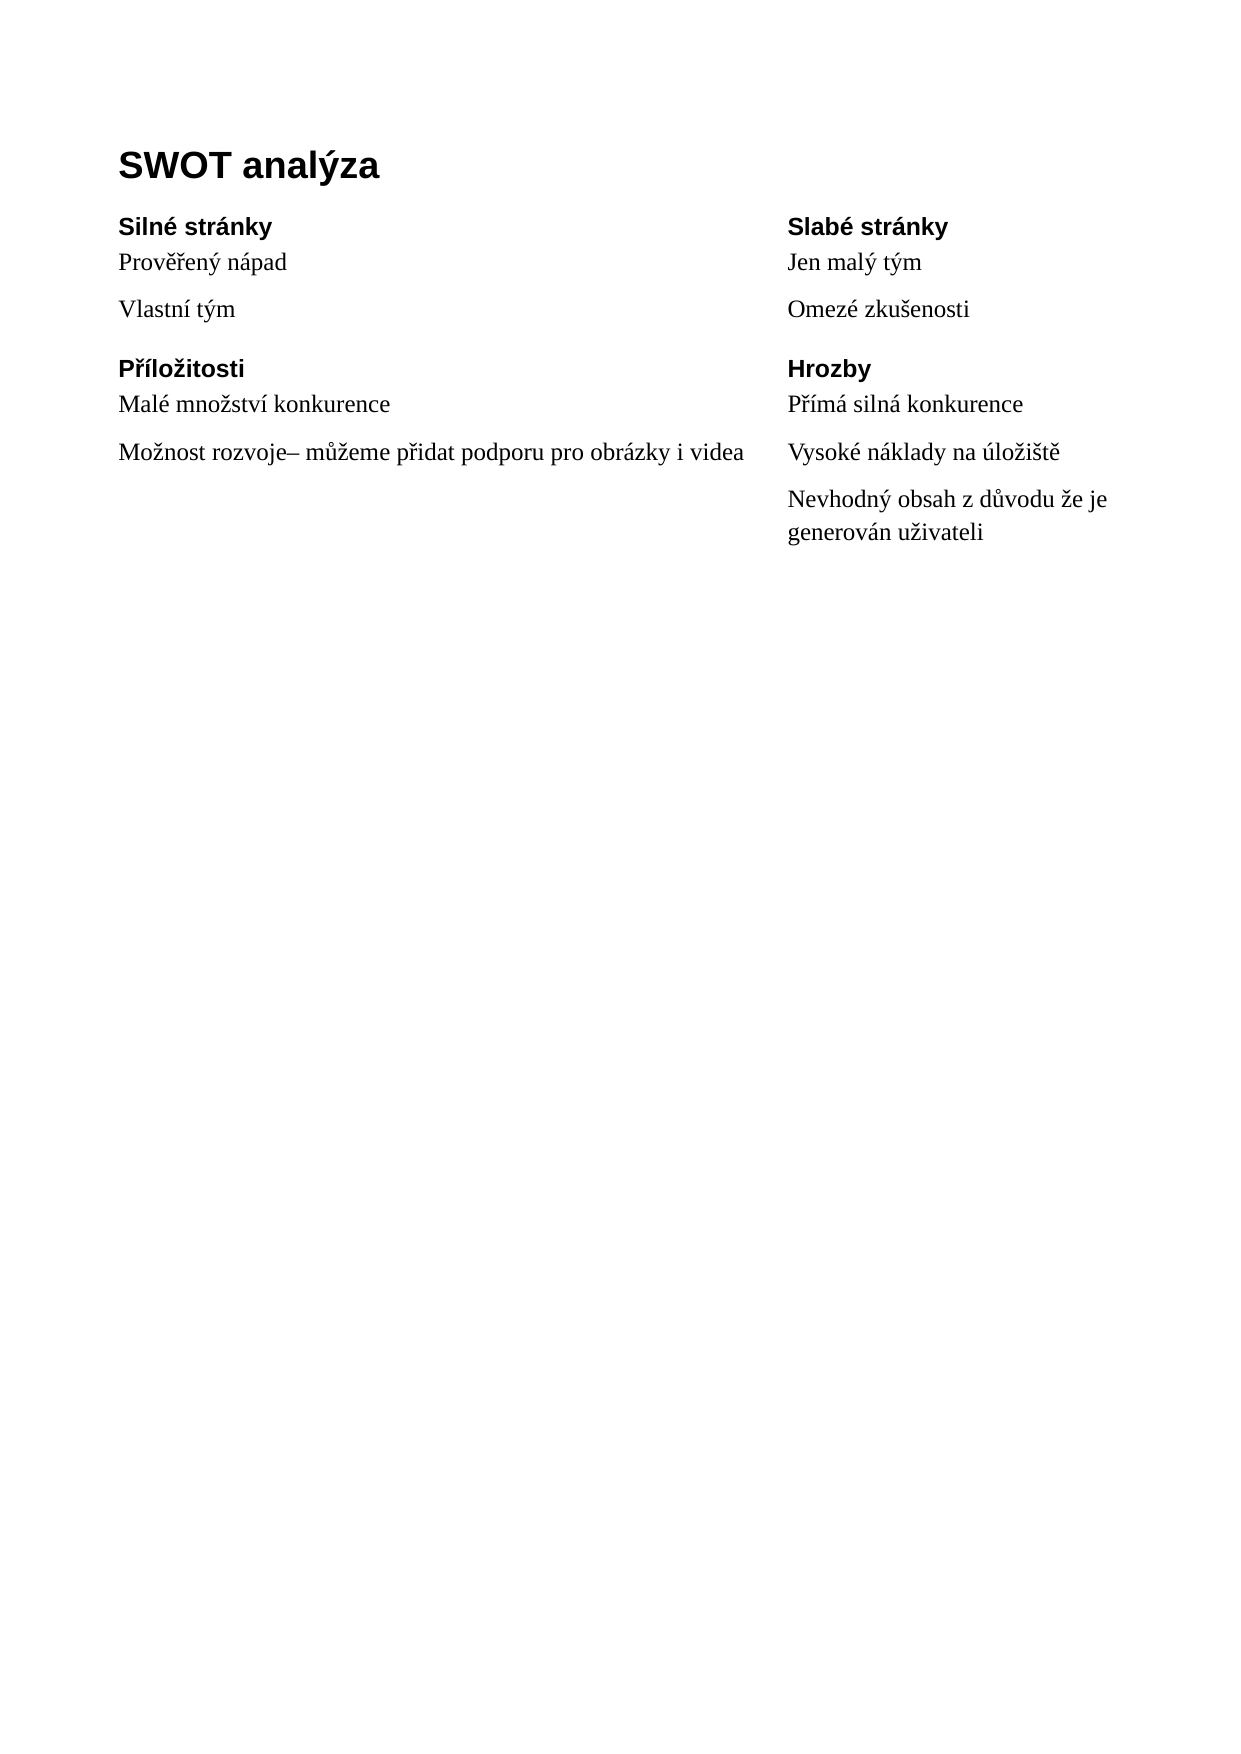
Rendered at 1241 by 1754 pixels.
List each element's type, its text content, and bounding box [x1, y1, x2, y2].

table_cell Hrozby Přímá silná konkurence Vysoké náklady na úložiště Nevhodný obsah z důvodu že je generován uživateli [787, 342, 1122, 565]
table_header Silné stránky Prověřený nápad Vlastní tým [118, 199, 787, 342]
table_header Slabé stránky Jen malý tým Omezé zkušenosti [787, 199, 1122, 342]
subtitle SWOT analýza [118, 143, 1122, 187]
table_cell Příložitosti Malé množství konkurence Možnost rozvoje– můžeme přidat podporu pro obrázky i videa [118, 342, 787, 565]
